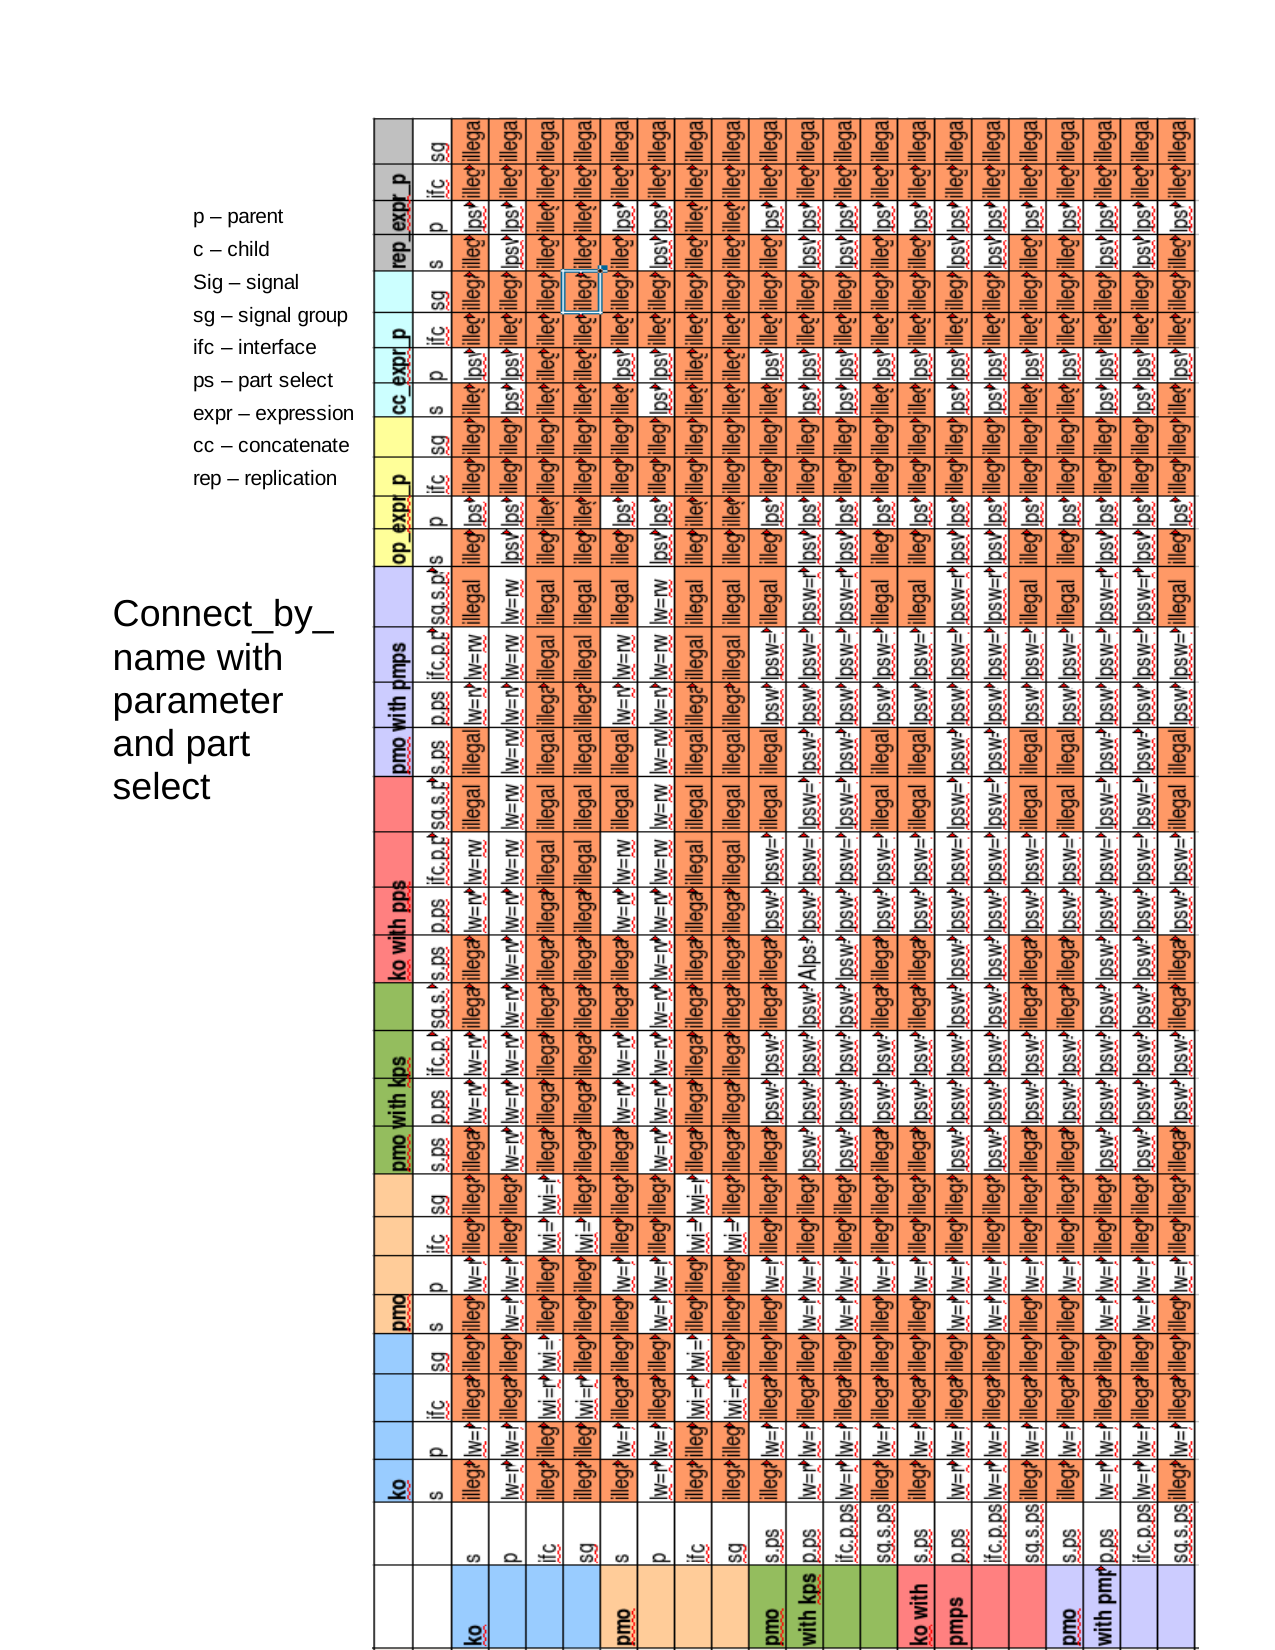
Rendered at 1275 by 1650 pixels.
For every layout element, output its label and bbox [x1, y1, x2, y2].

picture [372, 117, 1199, 1650]
